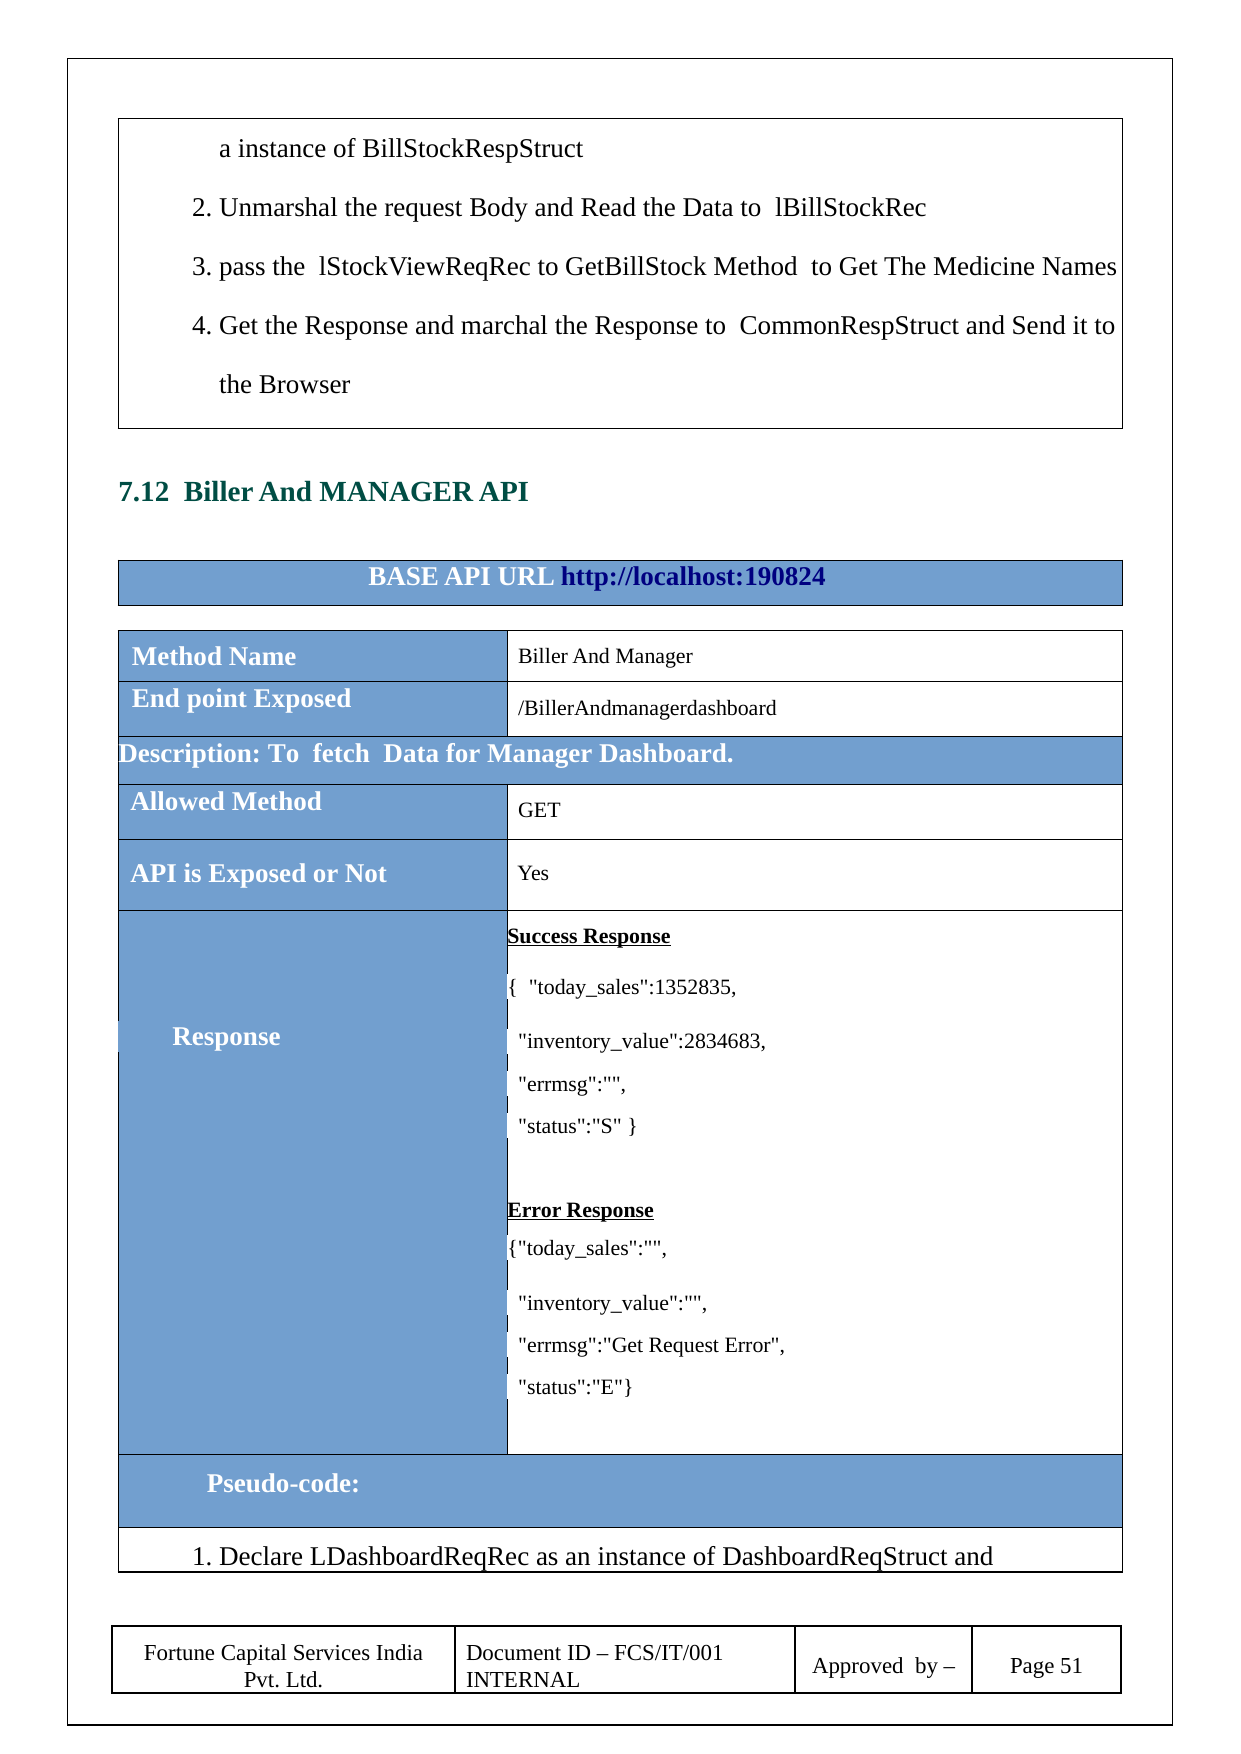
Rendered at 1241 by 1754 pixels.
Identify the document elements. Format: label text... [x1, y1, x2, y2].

table_cell /BillerAndmanagerdashboard [508, 682, 1122, 736]
table_header Method Name [119, 631, 507, 681]
table_cell 1. Declare LDashboardReqRec as an instance of DashboardReqStruct and [119, 1528, 1122, 1571]
table_cell Description: To fetch Data for Manager Dashboard. [119, 737, 1122, 784]
table_header Biller And Manager [508, 631, 1122, 681]
table_cell Response [119, 911, 507, 1454]
table_cell API is Exposed or Not [119, 840, 507, 910]
table_cell Allowed Method [119, 785, 507, 839]
table_cell End point Exposed [119, 682, 507, 736]
list 7.12 Biller And MANAGER API [118, 474, 1122, 508]
table_cell Pseudo-code: [119, 1455, 1122, 1527]
table_cell GET [508, 785, 1122, 839]
table_header BASE API URL http://localhost:190824 [119, 561, 1122, 605]
table_cell Success Response { "today_sales":1352835, "inventory_value":2834683, "errmsg":"", "status":"S" } Error Response {"today_sales":"", "inventory_value":"", "errmsg":"Get Request Error", "status":"E"} [508, 911, 1122, 1454]
table_cell a instance of BillStockRespStruct 2. Unmarshal the request Body and Read the Data to lBillStockRec 3. pass the lStockViewReqRec to GetBillStock Method to Get The Medicine Names 4. Get the Response and marchal the Response to CommonRespStruct and Send it to the Browser [119, 119, 1122, 427]
table_cell Yes [508, 840, 1122, 910]
